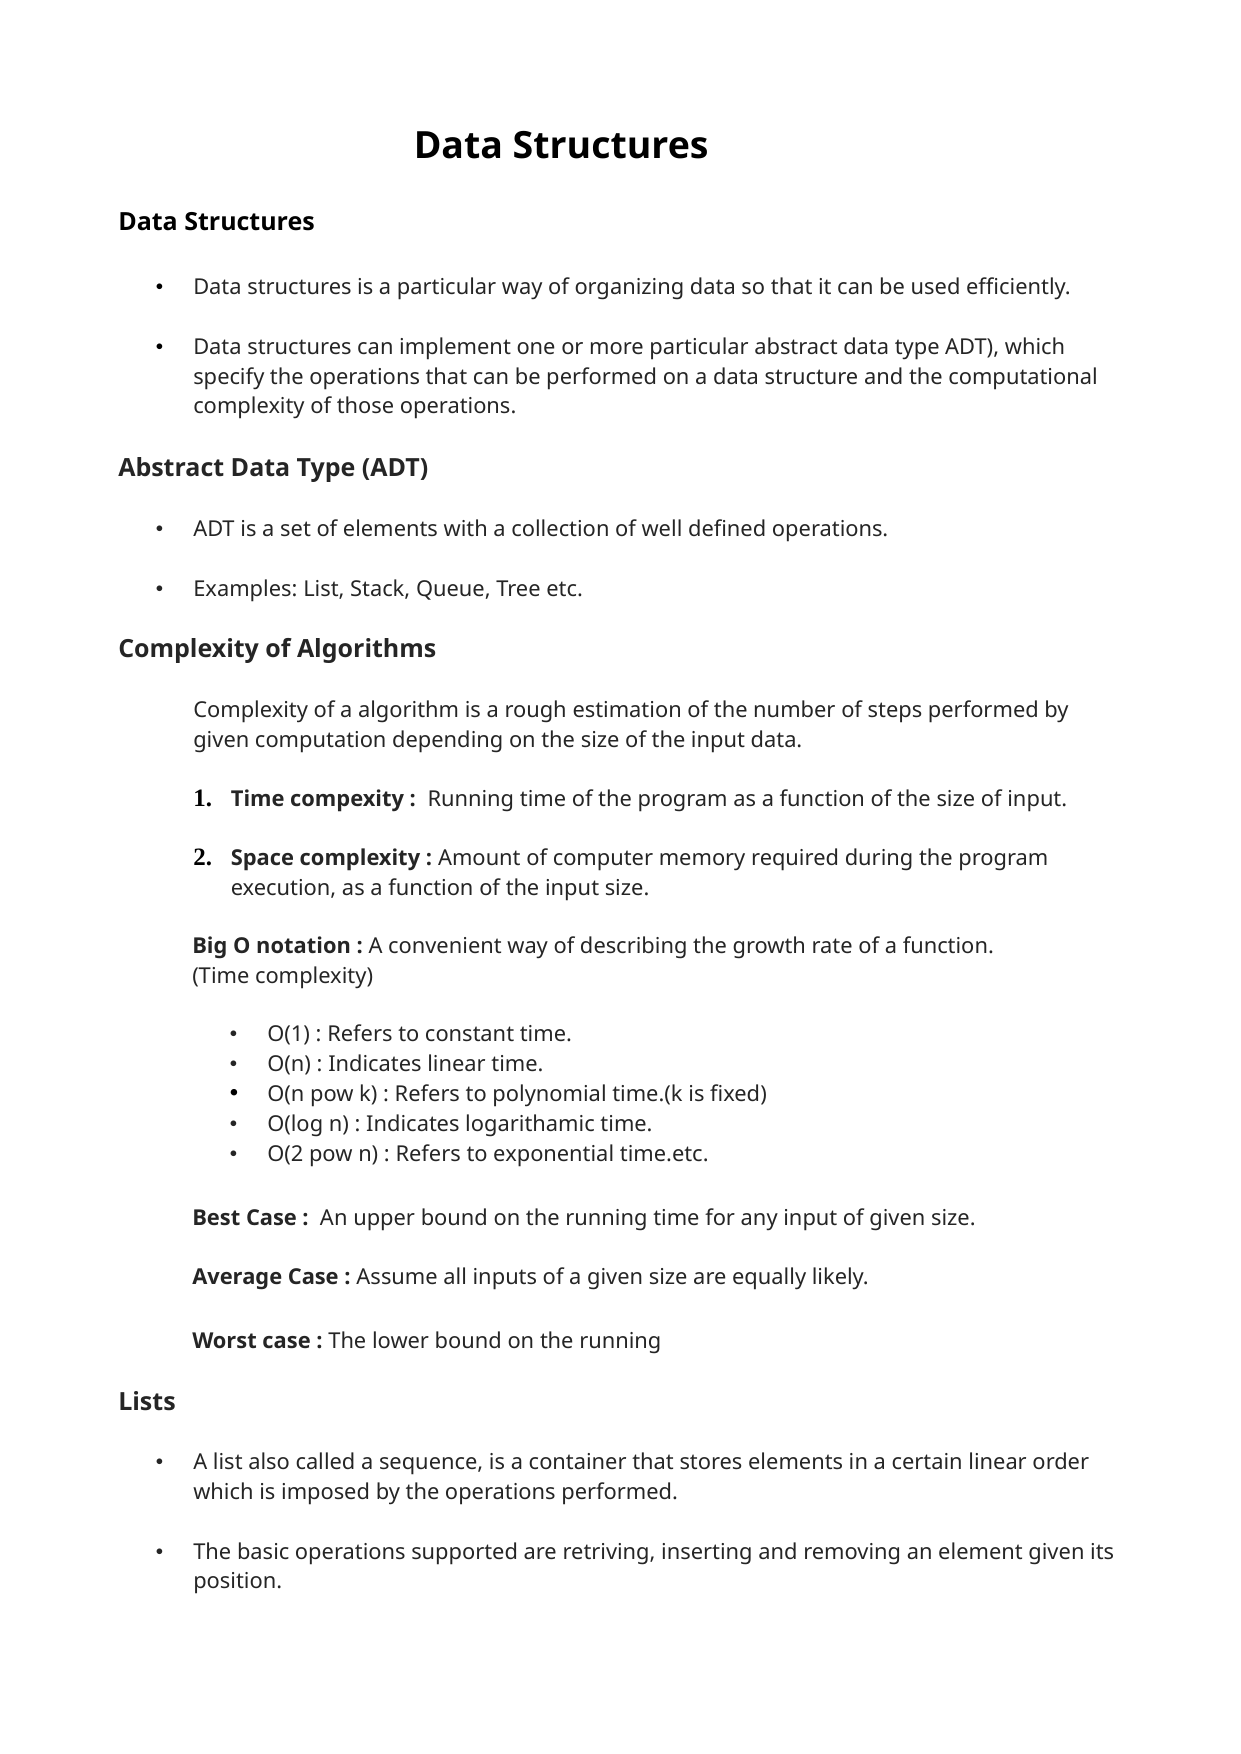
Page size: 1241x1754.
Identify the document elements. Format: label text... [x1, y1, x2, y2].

list O(n) : Indicates linear time. [229, 1048, 1122, 1078]
list ADT is a set of elements with a collection of well defined operations. [156, 513, 1122, 543]
list Space complexity : Amount of computer memory required during the program execution, as a function of the input size. [193, 842, 1122, 901]
list Complexity of a algorithm is a rough estimation of the number of steps performed by given computation depending on the size of the input data. [156, 694, 1122, 753]
list Data structures is a particular way of organizing data so that it can be used efficiently. [156, 271, 1122, 301]
text Best Case : An upper bound on the running time for any input of given size. [118, 1201, 1122, 1231]
text Worst case : The lower bound on the running [118, 1325, 1122, 1355]
list O(2 pow n) : Refers to exponential time.etc. [229, 1138, 1122, 1167]
list Time compexity : Running time of the program as a function of the size of input. [193, 783, 1122, 813]
list A list also called a sequence, is a container that stores elements in a certain linear order which is imposed by the operations performed. [156, 1446, 1122, 1506]
list O(log n) : Indicates logarithamic time. [229, 1108, 1122, 1138]
list The basic operations supported are retriving, inserting and removing an element given its position. [156, 1536, 1122, 1595]
text Data Structures [118, 118, 1122, 169]
list O(1) : Refers to constant time. [229, 1018, 1122, 1048]
text Average Case : Assume all inputs of a given size are equally likely. [118, 1261, 1122, 1291]
text Data Structures [118, 203, 1122, 237]
text Abstract Data Type (ADT) [118, 450, 1122, 484]
list Examples: List, Stack, Queue, Tree etc. [156, 572, 1122, 602]
text Lists [118, 1383, 1122, 1417]
text Big O notation : A convenient way of describing the growth rate of a function. (Time complexity) [118, 930, 1122, 990]
list Data structures can implement one or more particular abstract data type ADT), which specify the operations that can be performed on a data structure and the computational complexity of those operations. [156, 331, 1122, 420]
list O(n pow k) : Refers to polynomial time.(k is fixed) [229, 1078, 1122, 1108]
text Complexity of Algorithms [118, 631, 1122, 665]
